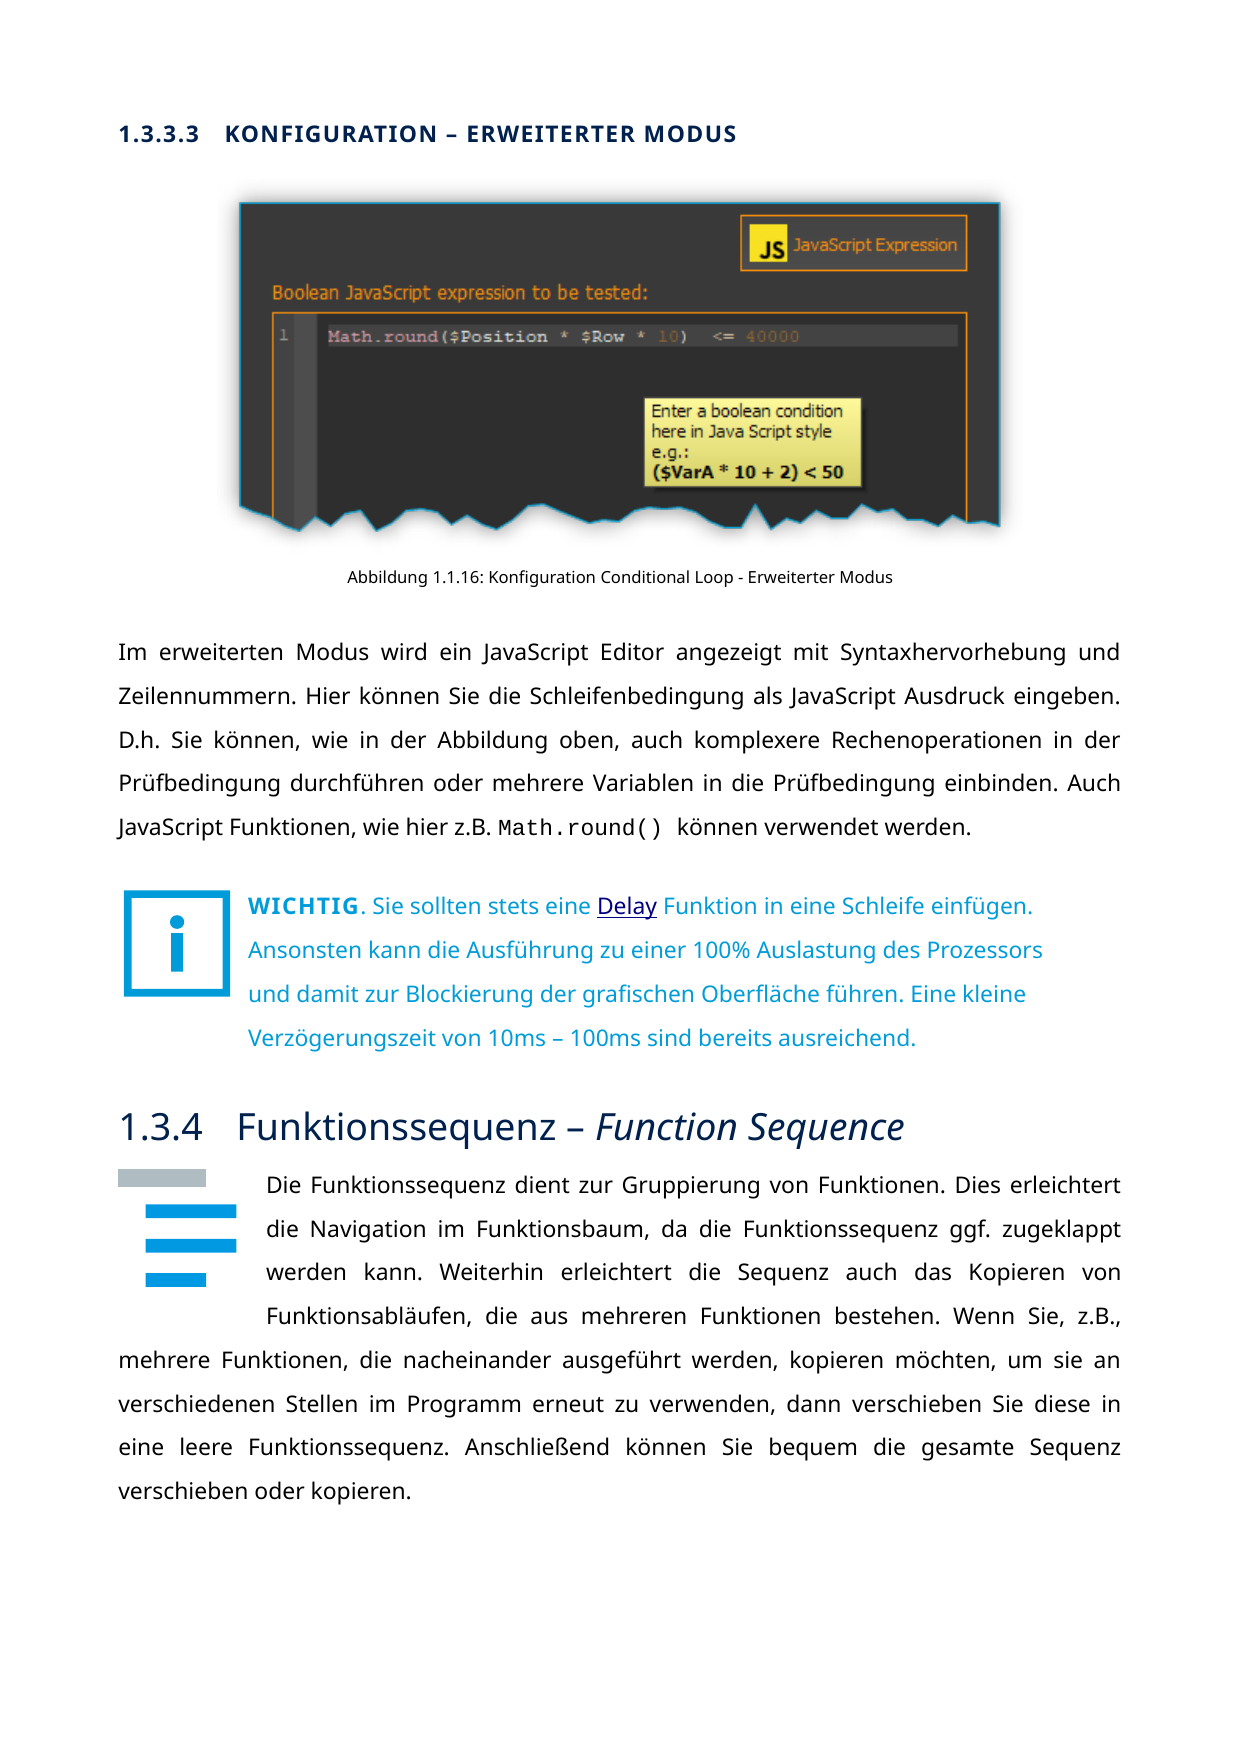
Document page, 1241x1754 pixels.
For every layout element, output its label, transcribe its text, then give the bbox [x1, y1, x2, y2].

text Die Funktionssequenz dient zur Gruppierung von Funktionen. Dies erleichtert die Navigation im Funktionsbaum, da die Funktionssequenz ggf. zugeklappt werden kann. Weiterhin erleichtert die Sequenz auch das Kopieren von Funktionsabläufen, die aus mehreren Funktionen bestehen. Wenn Sie, z.B., mehrere Funktionen, die nacheinander ausgeführt werden, kopieren möchten, um sie an verschiedenen Stellen im Programm erneut zu verwenden, dann verschieben Sie diese in eine leere Funktionssequenz. Anschließend können Sie bequem die gesamte Sequenz verschieben oder kopieren. [118, 1169, 1122, 1506]
picture [216, 179, 1024, 557]
subtitle Konfiguration – erweiterter Modus [118, 118, 1122, 149]
text Im erweiterten Modus wird ein JavaScript Editor angezeigt mit Syntaxhervorhebung und Zeilennummern. Hier können Sie die Schleifenbedingung als JavaScript Ausdruck eingeben. D.h. Sie können, wie in der Abbildung oben, auch komplexere Rechenoperationen in der Prüfbedingung durchführen oder mehrere Variablen in die Prüfbedingung einbinden. Auch JavaScript Funktionen, wie hier z.B. Math.round() können verwendet werden. [118, 167, 1122, 842]
table_header [118, 879, 236, 1064]
table_header Wichtig. Sie sollten stets eine Delay Funktion in eine Schleife einfügen. Ansonsten kann die Ausführung zu einer 100% Auslastung des Prozessors und damit zur Blockierung der grafischen Oberfläche führen. Eine kleine Verzögerungszeit von 10ms – 100ms sind bereits ausreichend. [236, 879, 1075, 1064]
text Abbildung 1.1.16: Konfiguration Conditional Loop - Erweiterter Modus [155, 179, 1086, 588]
subtitle Funktionssequenz – Function Sequence [118, 1100, 1122, 1151]
